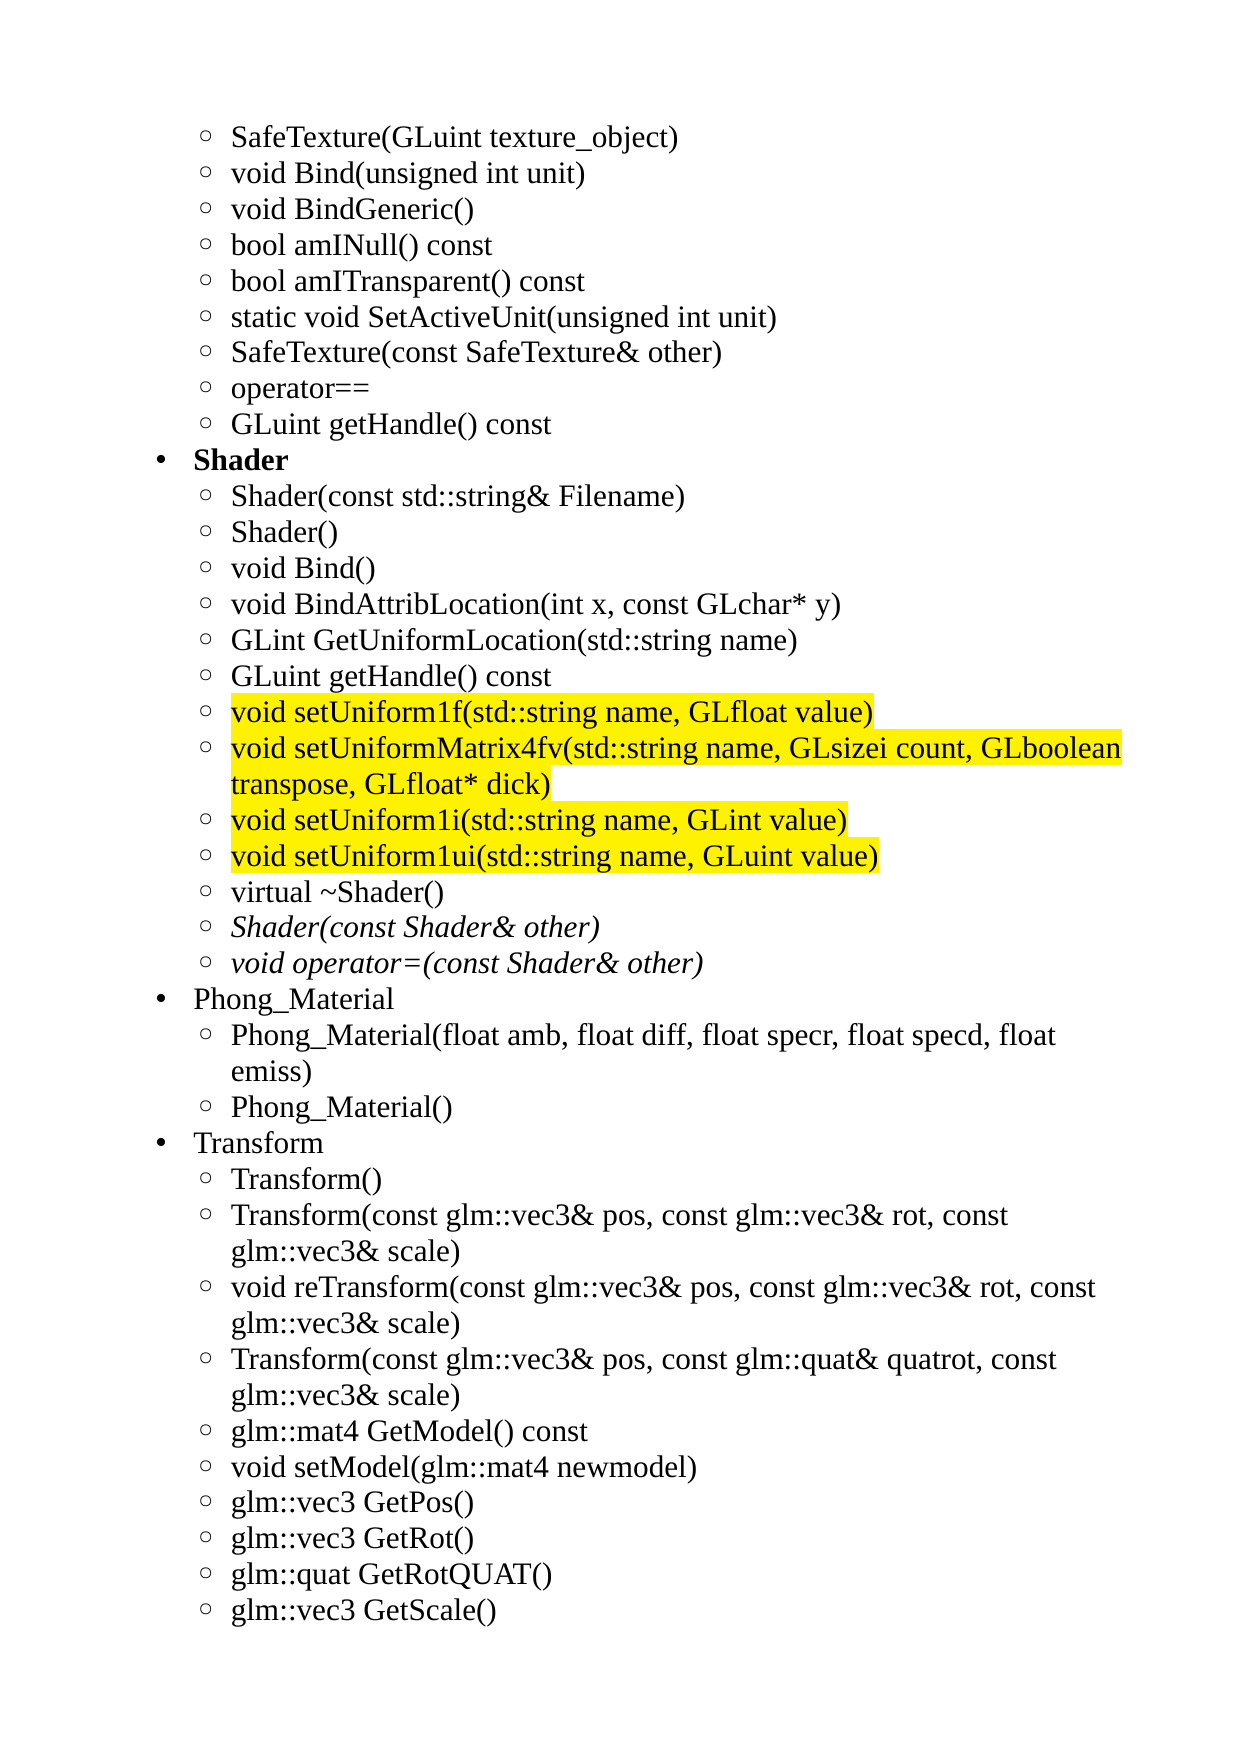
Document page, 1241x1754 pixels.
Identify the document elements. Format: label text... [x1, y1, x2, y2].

list GLuint getHandle() const [193, 406, 1122, 442]
list operator== [193, 370, 1122, 406]
list virtual ~Shader() [193, 873, 1122, 909]
list glm::quat GetRotQUAT() [193, 1556, 1122, 1592]
list Shader [156, 442, 1122, 477]
list GLint GetUniformLocation(std::string name) [193, 621, 1122, 657]
list void setUniform1i(std::string name, GLint value) [193, 801, 1122, 837]
list void setUniform1ui(std::string name, GLuint value) [193, 837, 1122, 873]
list GLuint getHandle() const [193, 657, 1122, 693]
list SafeTexture(GLuint texture_object) [193, 118, 1122, 154]
list Transform(const glm::vec3& pos, const glm::vec3& rot, const glm::vec3& scale) [193, 1196, 1122, 1268]
list bool amINull() const [193, 226, 1122, 262]
list void setUniformMatrix4fv(std::string name, GLsizei count, GLboolean transpose, GLfloat* dick) [193, 729, 1122, 801]
list bool amITransparent() const [193, 262, 1122, 298]
list void BindGeneric() [193, 190, 1122, 226]
list glm::vec3 GetScale() [193, 1592, 1122, 1627]
list Shader() [193, 513, 1122, 549]
list SafeTexture(const SafeTexture& other) [193, 334, 1122, 370]
list void reTransform(const glm::vec3& pos, const glm::vec3& rot, const glm::vec3& scale) [193, 1268, 1122, 1340]
list Phong_Material(float amb, float diff, float specr, float specd, float emiss) [193, 1017, 1122, 1088]
list Transform [156, 1124, 1122, 1160]
list static void SetActiveUnit(unsigned int unit) [193, 298, 1122, 334]
list Shader(const std::string& Filename) [193, 477, 1122, 513]
list void setUniform1f(std::string name, GLfloat value) [193, 693, 1122, 729]
list Transform(const glm::vec3& pos, const glm::quat& quatrot, const glm::vec3& scale) [193, 1340, 1122, 1412]
list Phong_Material() [193, 1088, 1122, 1124]
list Transform() [193, 1160, 1122, 1196]
list void Bind(unsigned int unit) [193, 154, 1122, 190]
list void Bind() [193, 549, 1122, 585]
list void setModel(glm::mat4 newmodel) [193, 1448, 1122, 1484]
list Phong_Material [156, 981, 1122, 1017]
list void BindAttribLocation(int x, const GLchar* y) [193, 585, 1122, 621]
list glm::vec3 GetRot() [193, 1520, 1122, 1556]
list glm::vec3 GetPos() [193, 1484, 1122, 1520]
list glm::mat4 GetModel() const [193, 1412, 1122, 1448]
list Shader(const Shader& other) [193, 909, 1122, 945]
list void operator=(const Shader& other) [193, 945, 1122, 981]
